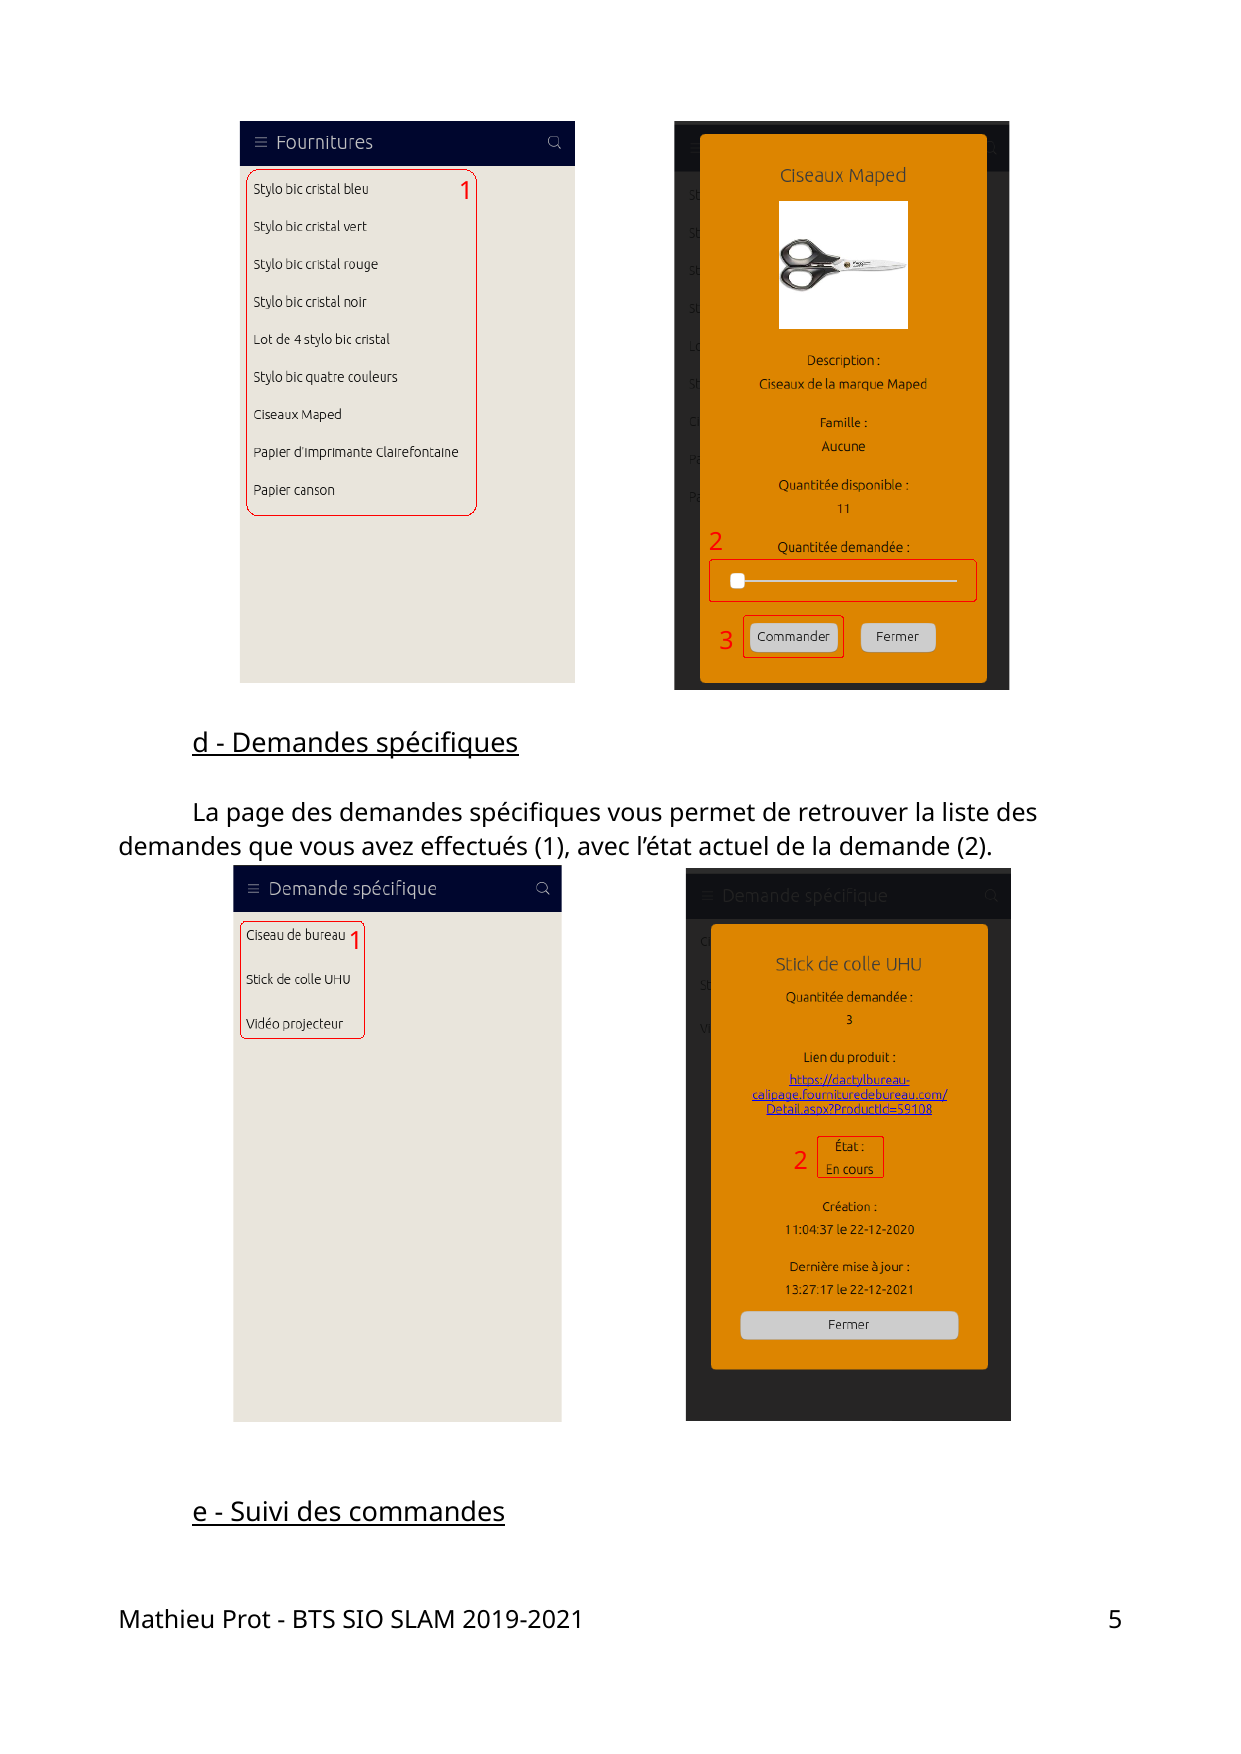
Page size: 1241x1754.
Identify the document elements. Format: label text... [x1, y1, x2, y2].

picture [674, 121, 1010, 690]
picture [685, 868, 1011, 1421]
text La page des demandes spécifiques vous permet de retrouver la liste des demandes que vous avez effectués (1), avec l’état actuel de la demande (2). [118, 794, 1122, 862]
subtitle d - Demandes spécifiques [118, 723, 1122, 760]
picture [233, 865, 562, 1422]
subtitle e - Suivi des commandes [118, 1493, 1122, 1530]
picture [239, 121, 575, 683]
